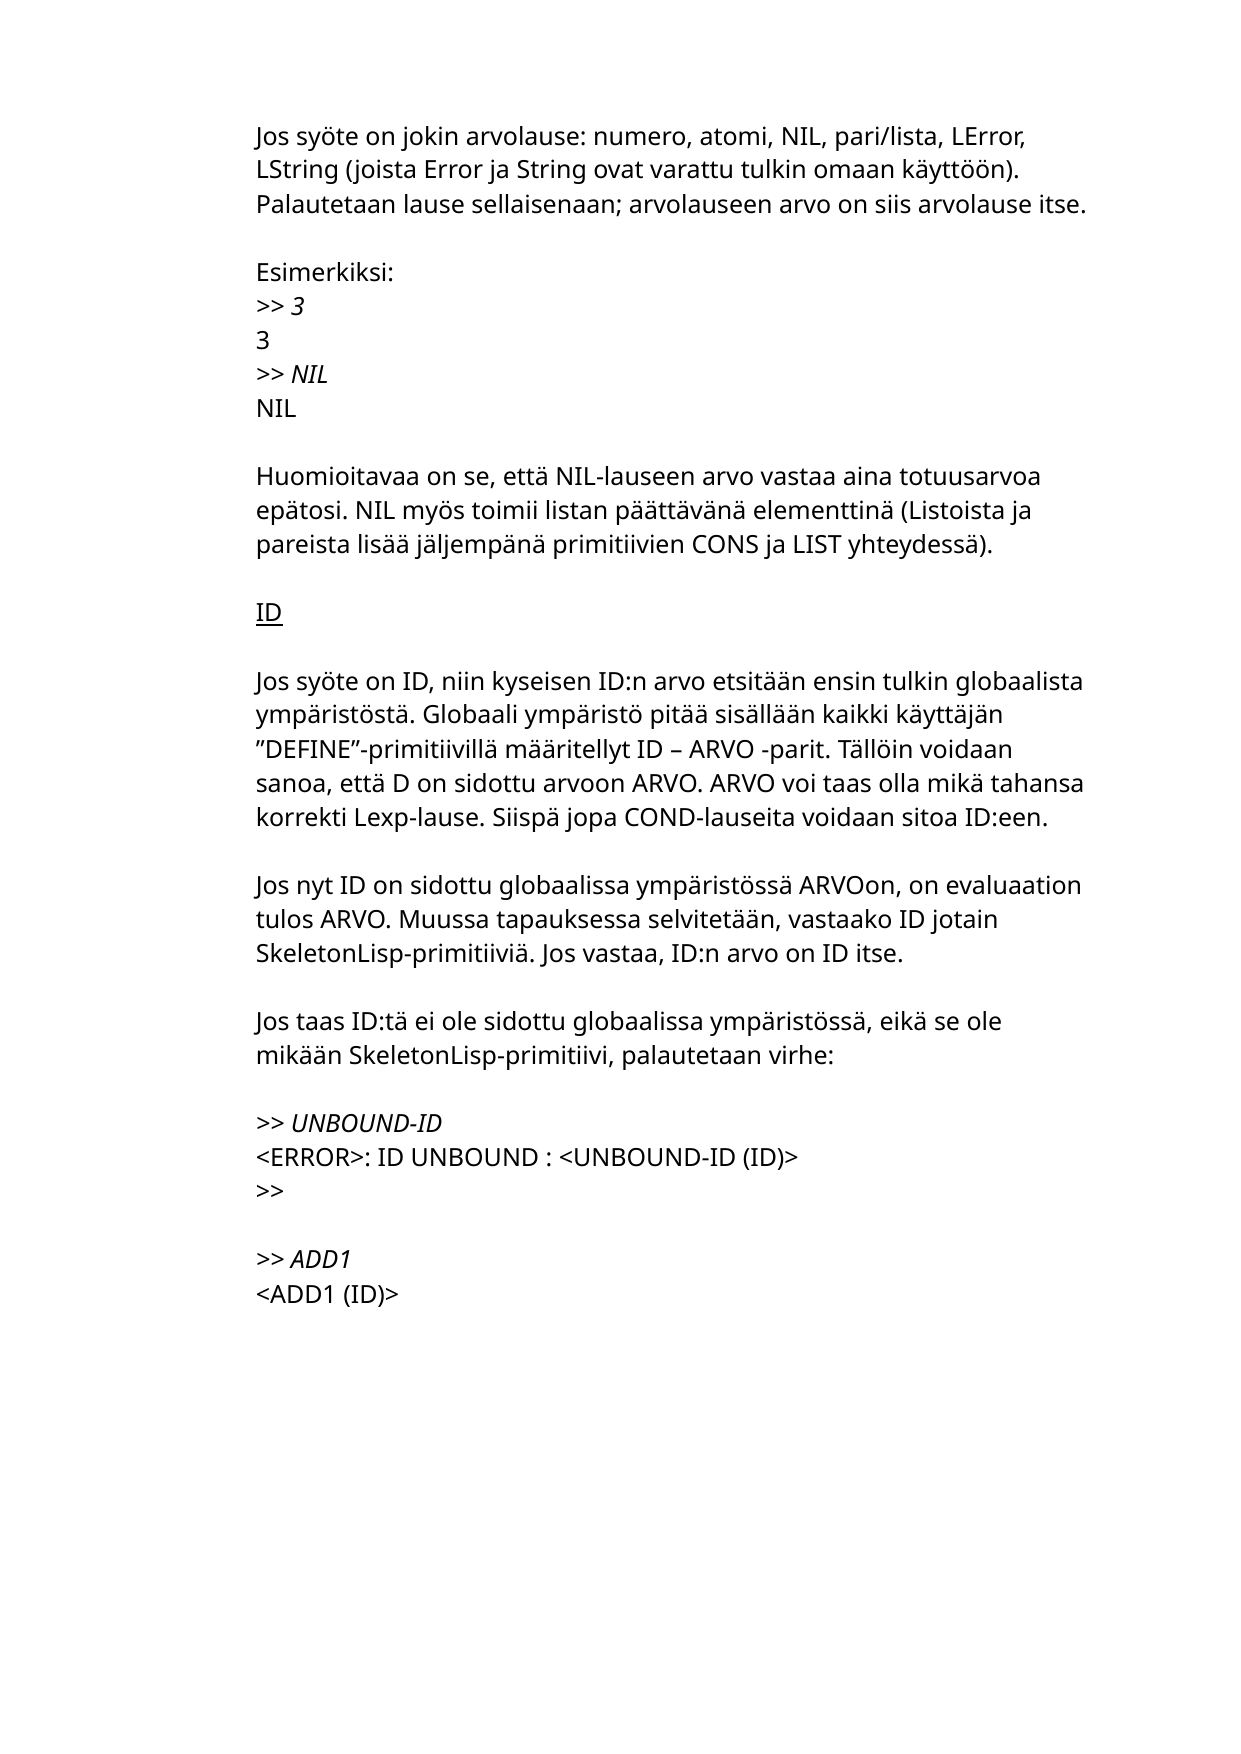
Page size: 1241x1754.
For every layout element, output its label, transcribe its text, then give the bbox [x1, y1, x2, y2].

subtitle Jos syöte on jokin arvolause: numero, atomi, NIL, pari/lista, LError, LString (joista Error ja String ovat varattu tulkin omaan käyttöön). Palautetaan lause sellaisenaan; arvolauseen arvo on siis arvolause itse. Esimerkiksi: >> 3 3 >> NIL NIL Huomioitavaa on se, että NIL-lauseen arvo vastaa aina totuusarvoa epätosi. NIL myös toimii listan päättävänä elementtinä (Listoista ja pareista lisää jäljempänä primitiivien CONS ja LIST yhteydessä). ID Jos syöte on ID, niin kyseisen ID:n arvo etsitään ensin tulkin globaalista ympäristöstä. Globaali ympäristö pitää sisällään kaikki käyttäjän ”DEFINE”-primitiivillä määritellyt ID – ARVO -parit. Tällöin voidaan sanoa, että D on sidottu arvoon ARVO. ARVO voi taas olla mikä tahansa korrekti Lexp-lause. Siispä jopa COND-lauseita voidaan sitoa ID:een. Jos nyt ID on sidottu globaalissa ympäristössä ARVOon, on evaluaation tulos ARVO. Muussa tapauksessa selvitetään, vastaako ID jotain SkeletonLisp-primitiiviä. Jos vastaa, ID:n arvo on ID itse. Jos taas ID:tä ei ole sidottu globaalissa ympäristössä, eikä se ole mikään SkeletonLisp-primitiivi, palautetaan virhe: >> UNBOUND-ID <ERROR>: ID UNBOUND : <UNBOUND-ID (ID)> >> >> ADD1 <ADD1 (ID)> [256, 118, 1093, 1310]
